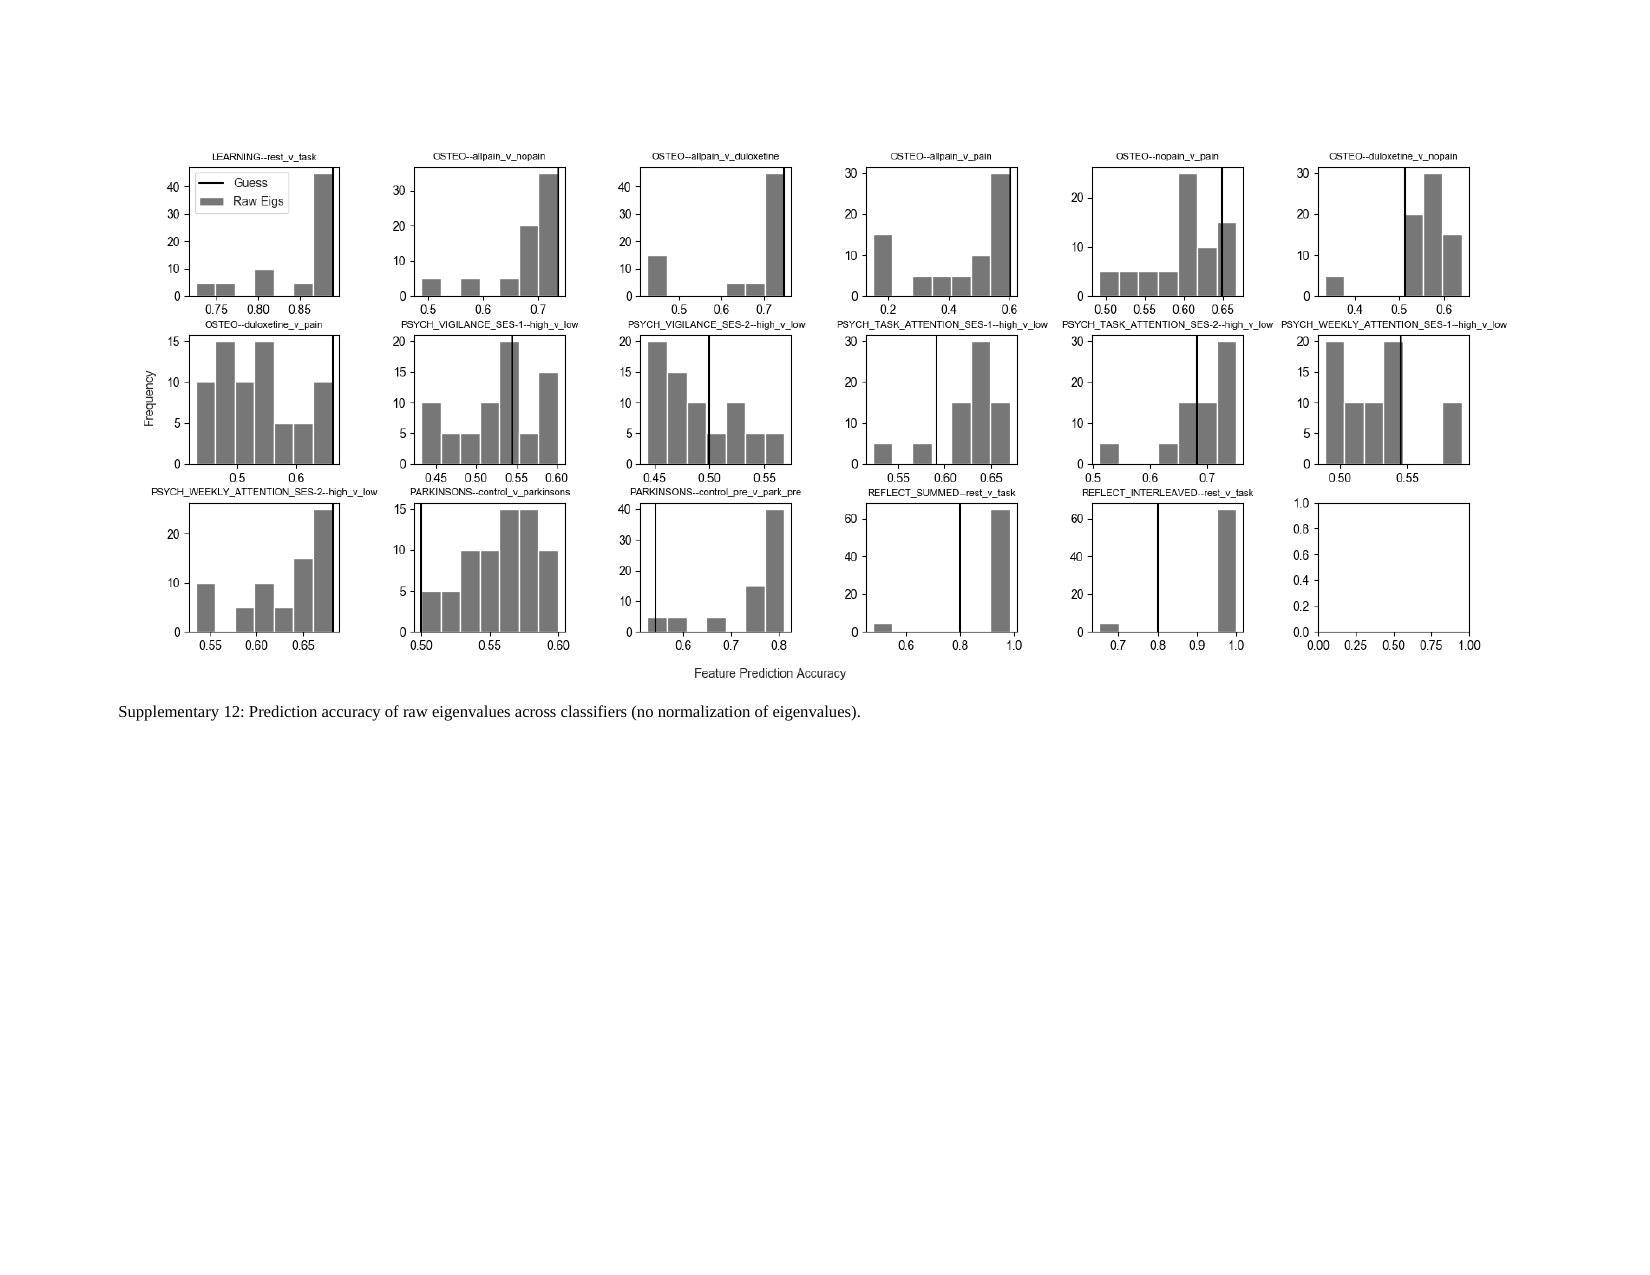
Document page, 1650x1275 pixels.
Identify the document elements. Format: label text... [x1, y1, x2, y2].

text Supplementary 12: Prediction accuracy of raw eigenvalues across classifiers (no normalization of eigenvalues). [118, 698, 1532, 721]
picture [118, 130, 1532, 698]
